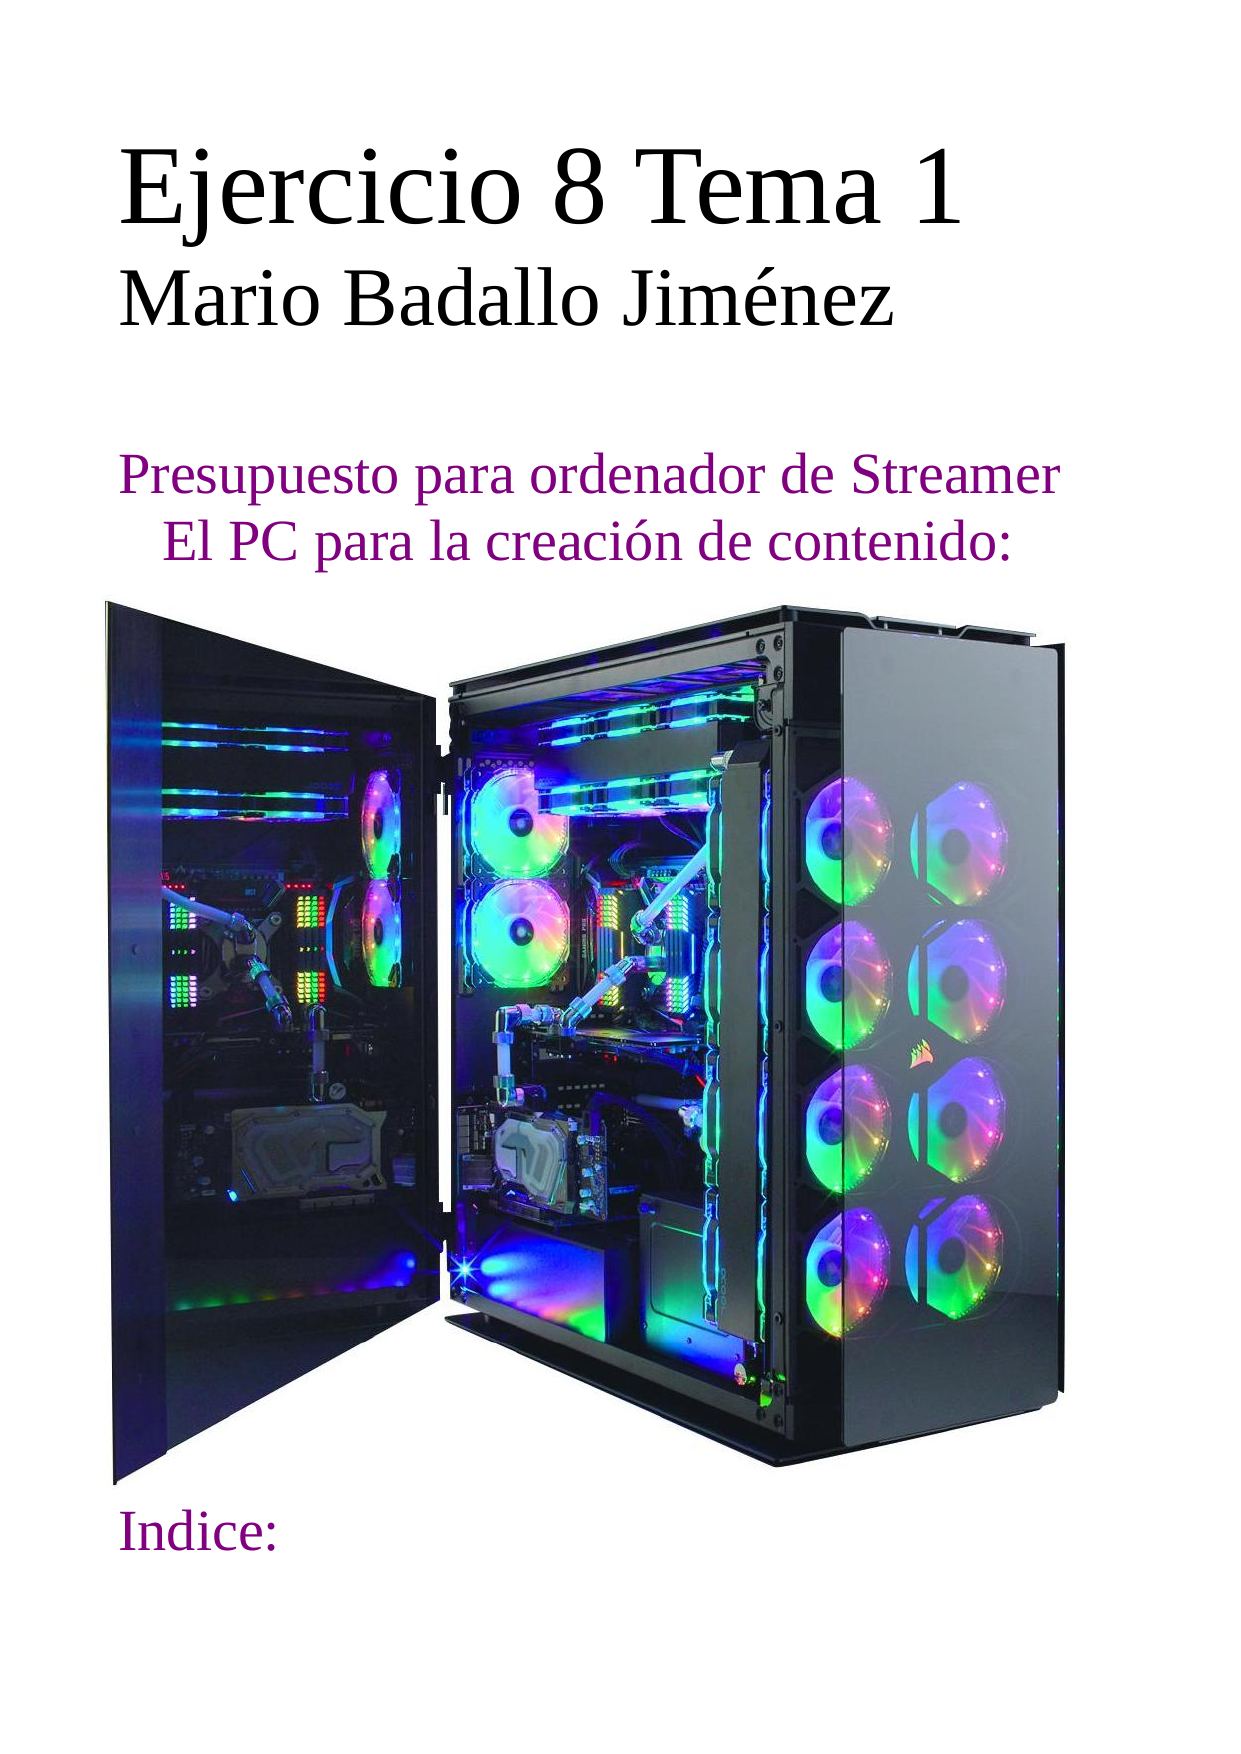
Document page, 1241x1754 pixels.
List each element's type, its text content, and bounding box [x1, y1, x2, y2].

text Mario Badallo Jiménez [118, 247, 1122, 343]
text Indice: [118, 774, 1122, 1563]
text Ejercicio 8 Tema 1 [118, 118, 1122, 247]
text El PC para la creación de contenido: [118, 506, 1122, 573]
picture [86, 579, 1091, 1496]
text Presupuesto para ordenador de Streamer [118, 439, 1122, 506]
